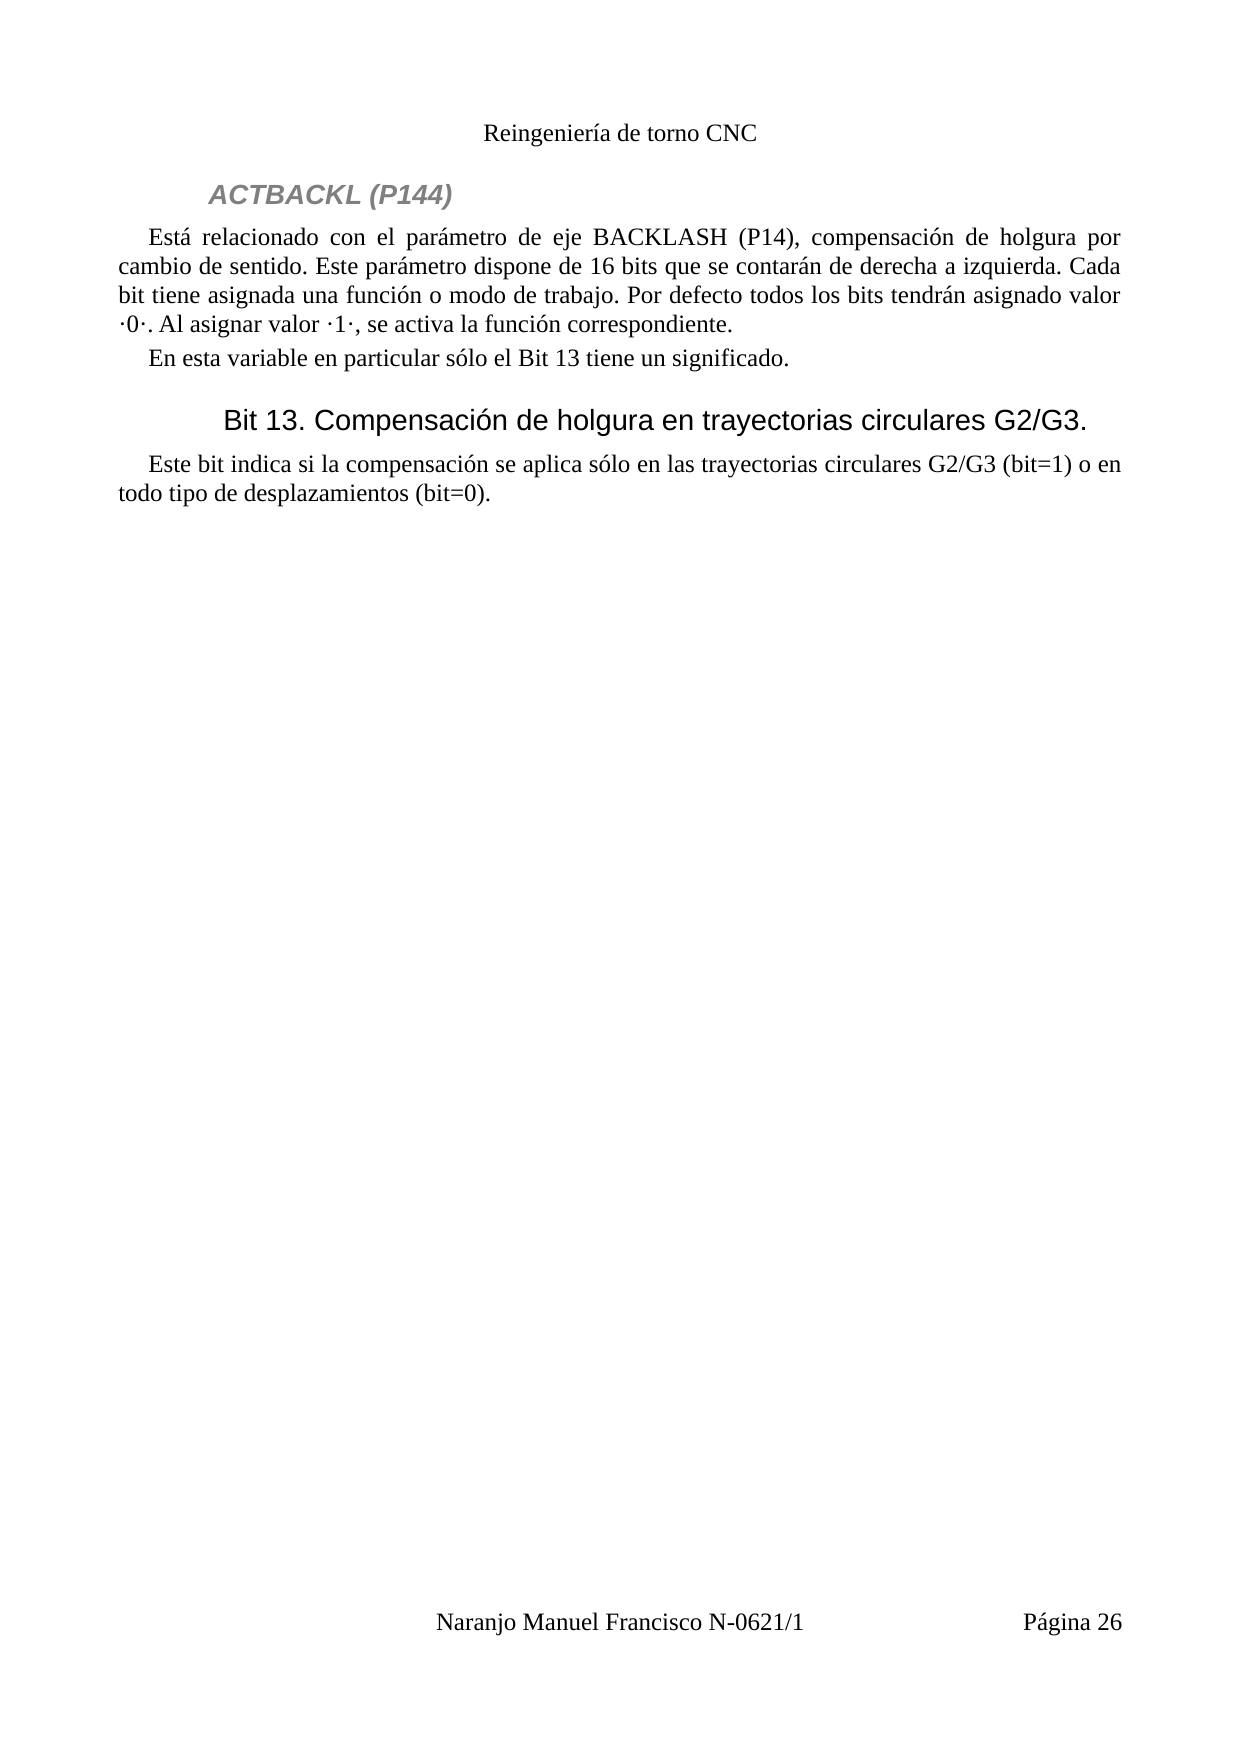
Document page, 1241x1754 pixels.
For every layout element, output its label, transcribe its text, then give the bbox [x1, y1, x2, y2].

subtitle ACTBACKL (P144) [118, 178, 1122, 210]
subtitle Bit 13. Compensación de holgura en trayectorias circulares G2/G3. [118, 403, 1122, 437]
text En esta variable en particular sólo el Bit 13 tiene un significado. [118, 343, 1122, 372]
text Está relacionado con el parámetro de eje BACKLASH (P14), compensación de holgura por cambio de sentido. Este parámetro dispone de 16 bits que se contarán de derecha a izquierda. Cada bit tiene asignada una función o modo de trabajo. Por defecto todos los bits tendrán asignado valor ·0·. Al asignar valor ·1·, se activa la función correspondiente. [118, 222, 1122, 337]
text Este bit indica si la compensación se aplica sólo en las trayectorias circulares G2/G3 (bit=1) o en todo tipo de desplazamientos (bit=0). [118, 449, 1122, 507]
